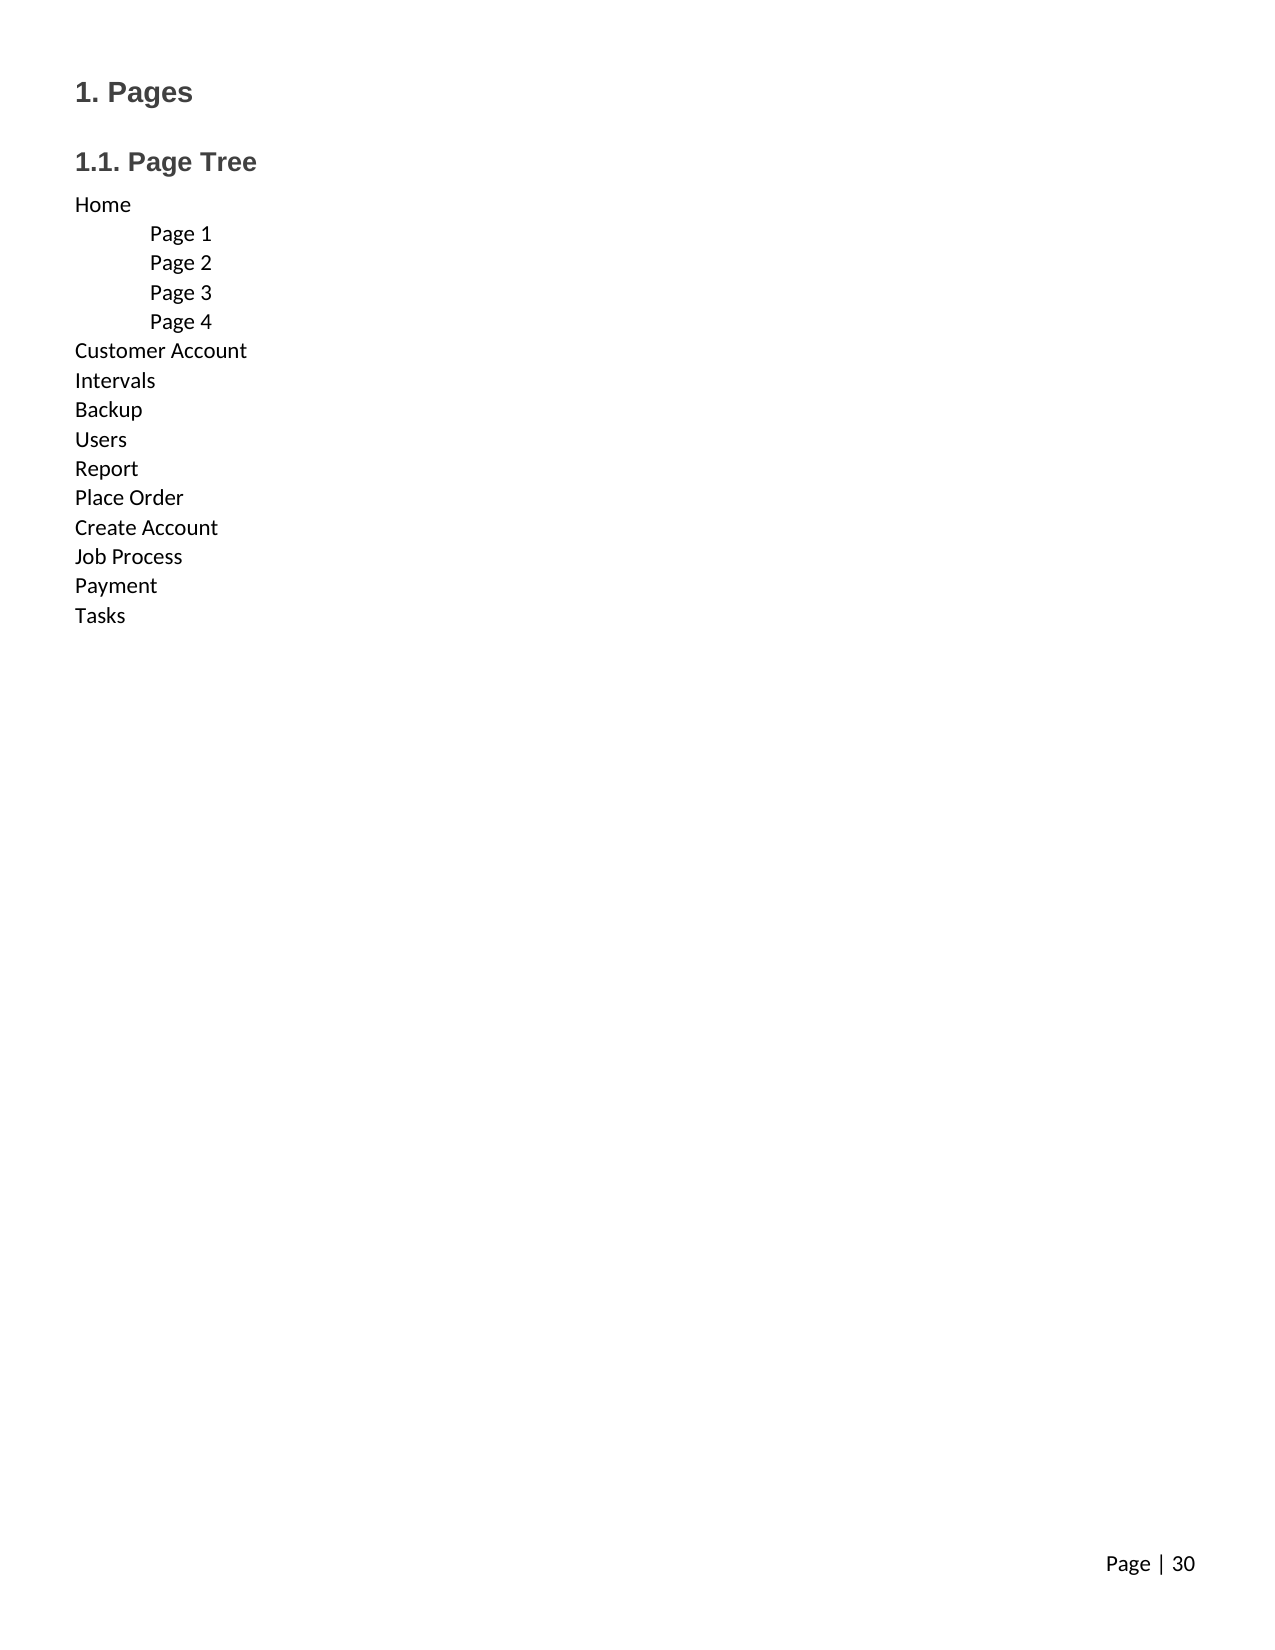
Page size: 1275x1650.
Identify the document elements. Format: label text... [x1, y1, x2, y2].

subtitle Pages [75, 75, 1200, 108]
text Home Page 1 Page 2 Page 3 Page 4 Customer Account Intervals Backup Users Report Place Order Create Account Job Process Payment Tasks [75, 190, 1200, 629]
subtitle Page Tree [75, 146, 1200, 177]
